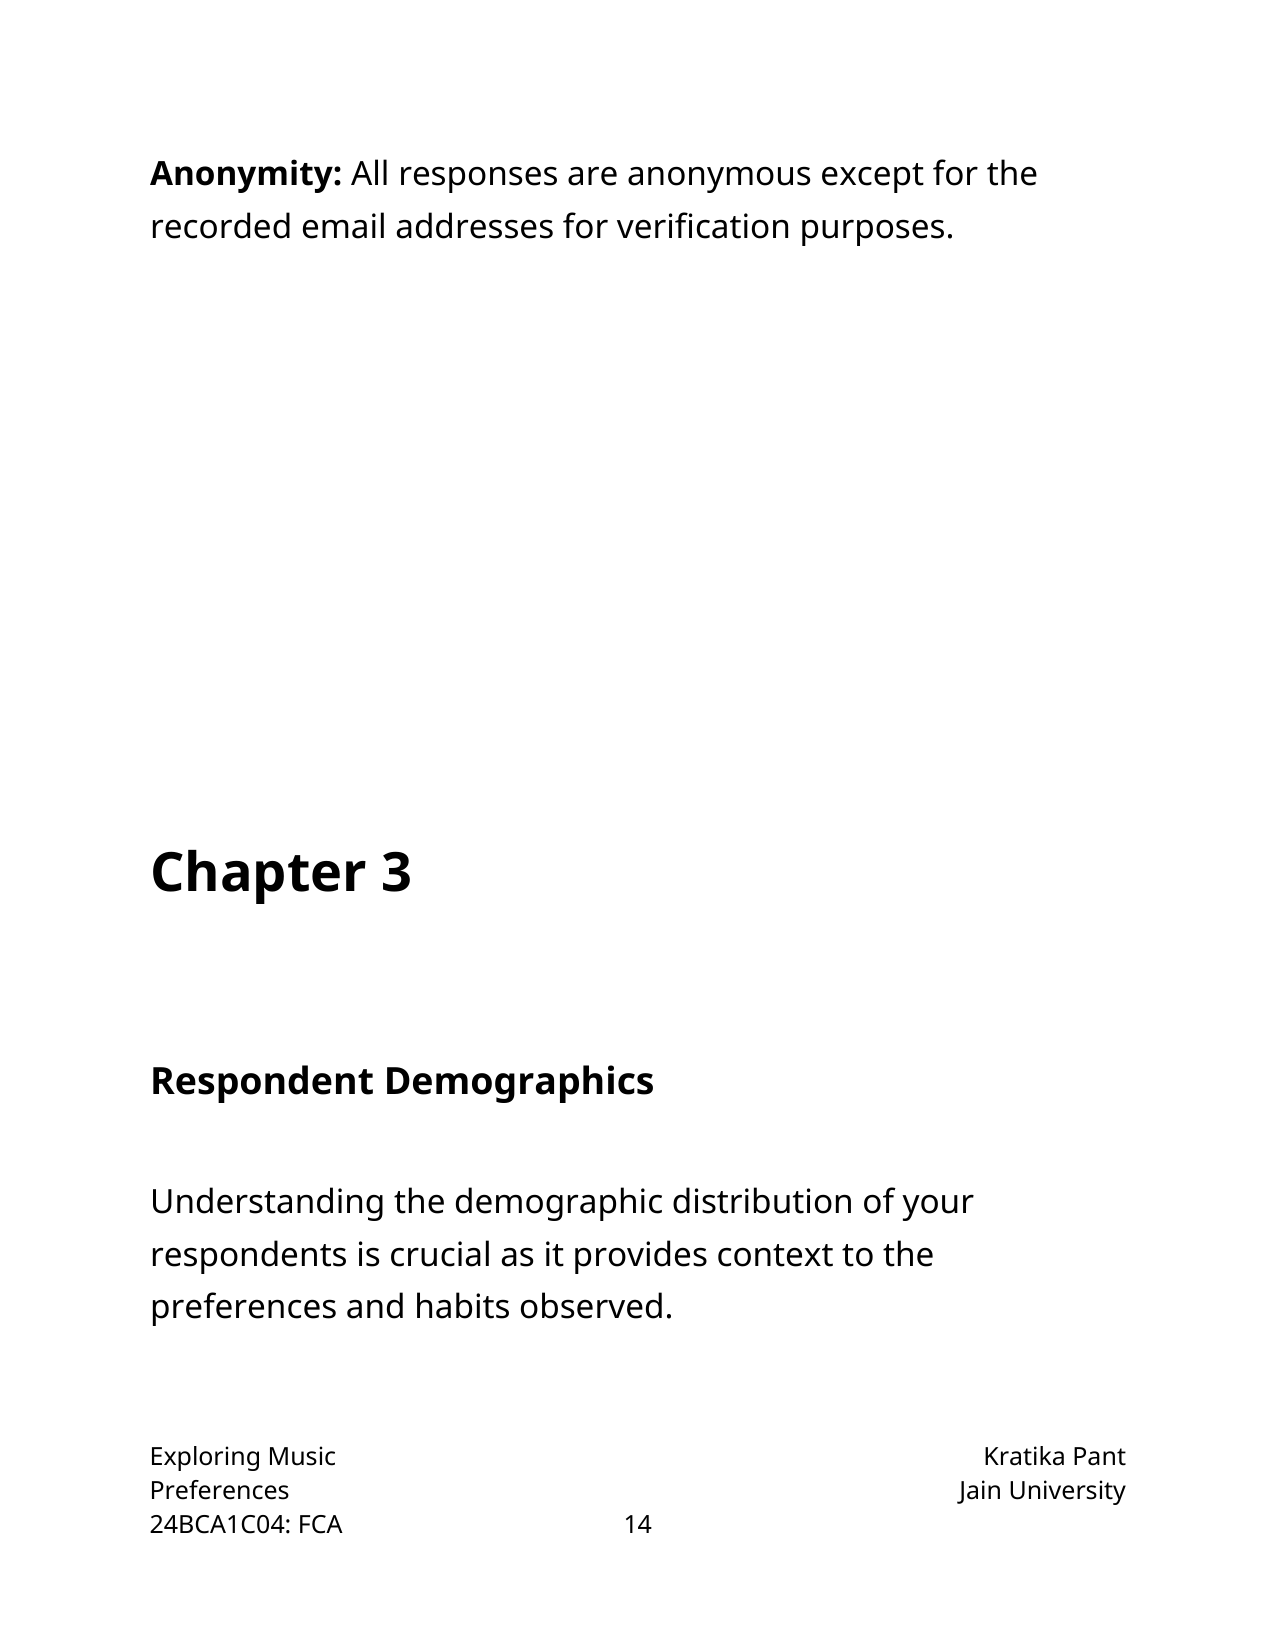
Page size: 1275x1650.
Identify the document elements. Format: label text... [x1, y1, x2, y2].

text Anonymity: All responses are anonymous except for the recorded email addresses for verification purposes. [150, 150, 1125, 248]
text Understanding the demographic distribution of your respondents is crucial as it provides context to the preferences and habits observed. [150, 1178, 1125, 1329]
subtitle Respondent Demographics [150, 1054, 1125, 1105]
text Chapter 3 [150, 833, 1125, 907]
